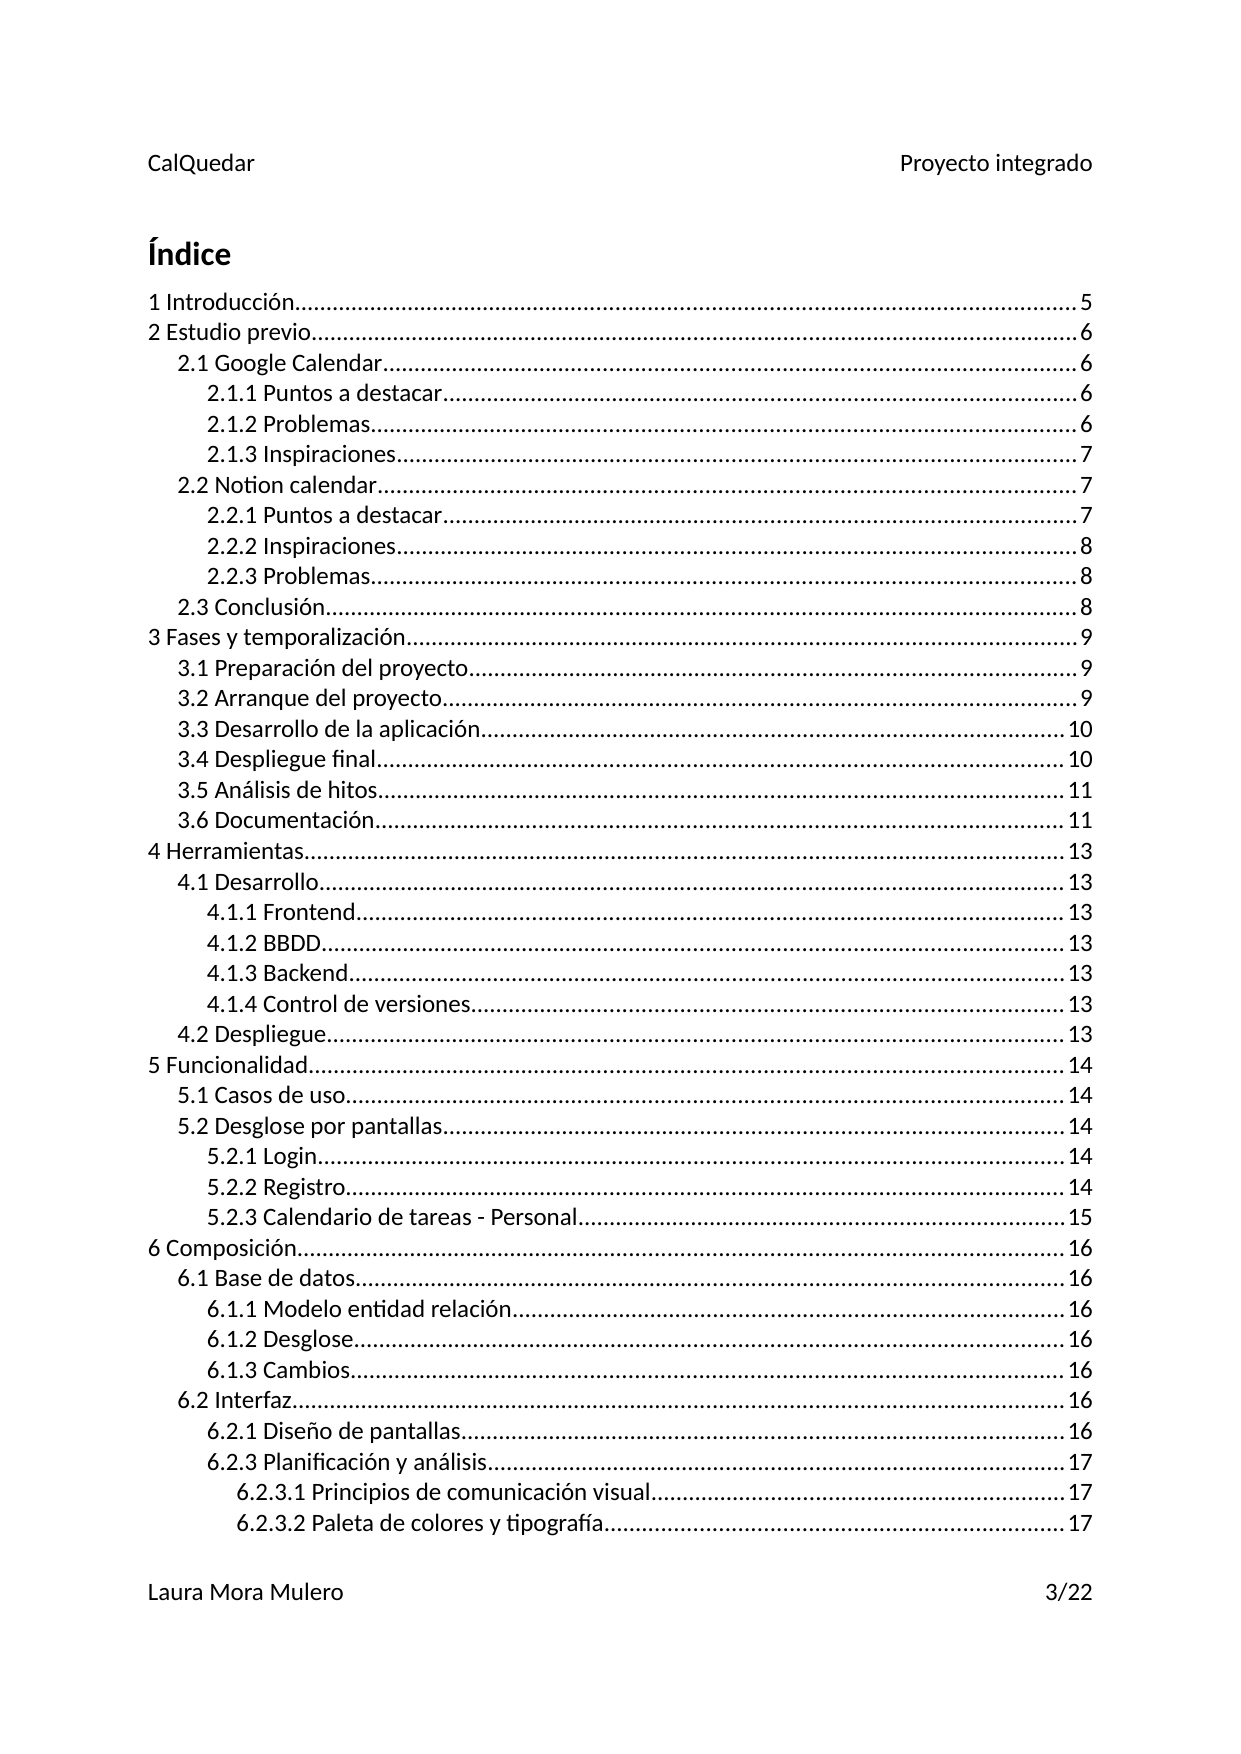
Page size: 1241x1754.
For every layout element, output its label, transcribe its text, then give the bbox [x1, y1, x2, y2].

text 3 Fases y temporalización 9 [148, 622, 1093, 652]
text 6.2 Interfaz 16 [177, 1384, 1093, 1415]
text 4.2 Despliegue 13 [177, 1018, 1093, 1049]
text 5.2.2 Registro 14 [207, 1171, 1093, 1201]
text 6.1.2 Desglose 16 [207, 1323, 1093, 1354]
text 5.2.1 Login 14 [207, 1140, 1093, 1171]
text 6.1.1 Modelo entidad relación 16 [207, 1293, 1093, 1323]
text 4.1 Desarrollo 13 [177, 866, 1093, 896]
text 6.1 Base de datos 16 [177, 1262, 1093, 1293]
text 6.2.1 Diseño de pantallas 16 [207, 1415, 1093, 1446]
text 2.2 Notion calendar 7 [177, 469, 1093, 499]
text 6.2.3 Planificación y análisis 17 [207, 1446, 1093, 1476]
text 6.1.3 Cambios 16 [207, 1354, 1093, 1384]
text 3.1 Preparación del proyecto 9 [177, 652, 1093, 683]
text 6.2.3.1 Principios de comunicación visual 17 [236, 1476, 1093, 1507]
text 1 Introducción 5 [148, 286, 1093, 316]
text 2.2.3 Problemas 8 [207, 561, 1093, 591]
text 4.1.3 Backend 13 [207, 957, 1093, 988]
text 2.1.3 Inspiraciones 7 [207, 438, 1093, 469]
text 5.1 Casos de uso 14 [177, 1079, 1093, 1110]
text 5.2 Desglose por pantallas 14 [177, 1110, 1093, 1140]
text 4.1.1 Frontend 13 [207, 896, 1093, 927]
text 2.1.1 Puntos a destacar 6 [207, 377, 1093, 408]
text 4.1.2 BBDD 13 [207, 927, 1093, 957]
text 2.1 Google Calendar 6 [177, 347, 1093, 377]
text 3.2 Arranque del proyecto 9 [177, 683, 1093, 713]
text 4.1.4 Control de versiones 13 [207, 988, 1093, 1018]
text 3.5 Análisis de hitos 11 [177, 774, 1093, 805]
text 4 Herramientas 13 [148, 835, 1093, 866]
subtitle Índice [148, 233, 1093, 273]
text 3.3 Desarrollo de la aplicación 10 [177, 713, 1093, 744]
text 5 Funcionalidad 14 [148, 1049, 1093, 1079]
text 5.2.3 Calendario de tareas - Personal 15 [207, 1201, 1093, 1232]
text 2.2.2 Inspiraciones 8 [207, 530, 1093, 561]
text 2.3 Conclusión 8 [177, 591, 1093, 622]
text 3.4 Despliegue final 10 [177, 744, 1093, 774]
text 6 Composición 16 [148, 1232, 1093, 1262]
text 6.2.3.2 Paleta de colores y tipografía 17 [236, 1507, 1093, 1537]
text 2 Estudio previo 6 [148, 316, 1093, 347]
text 2.1.2 Problemas 6 [207, 408, 1093, 438]
text 3.6 Documentación 11 [177, 805, 1093, 835]
text 2.2.1 Puntos a destacar 7 [207, 499, 1093, 530]
